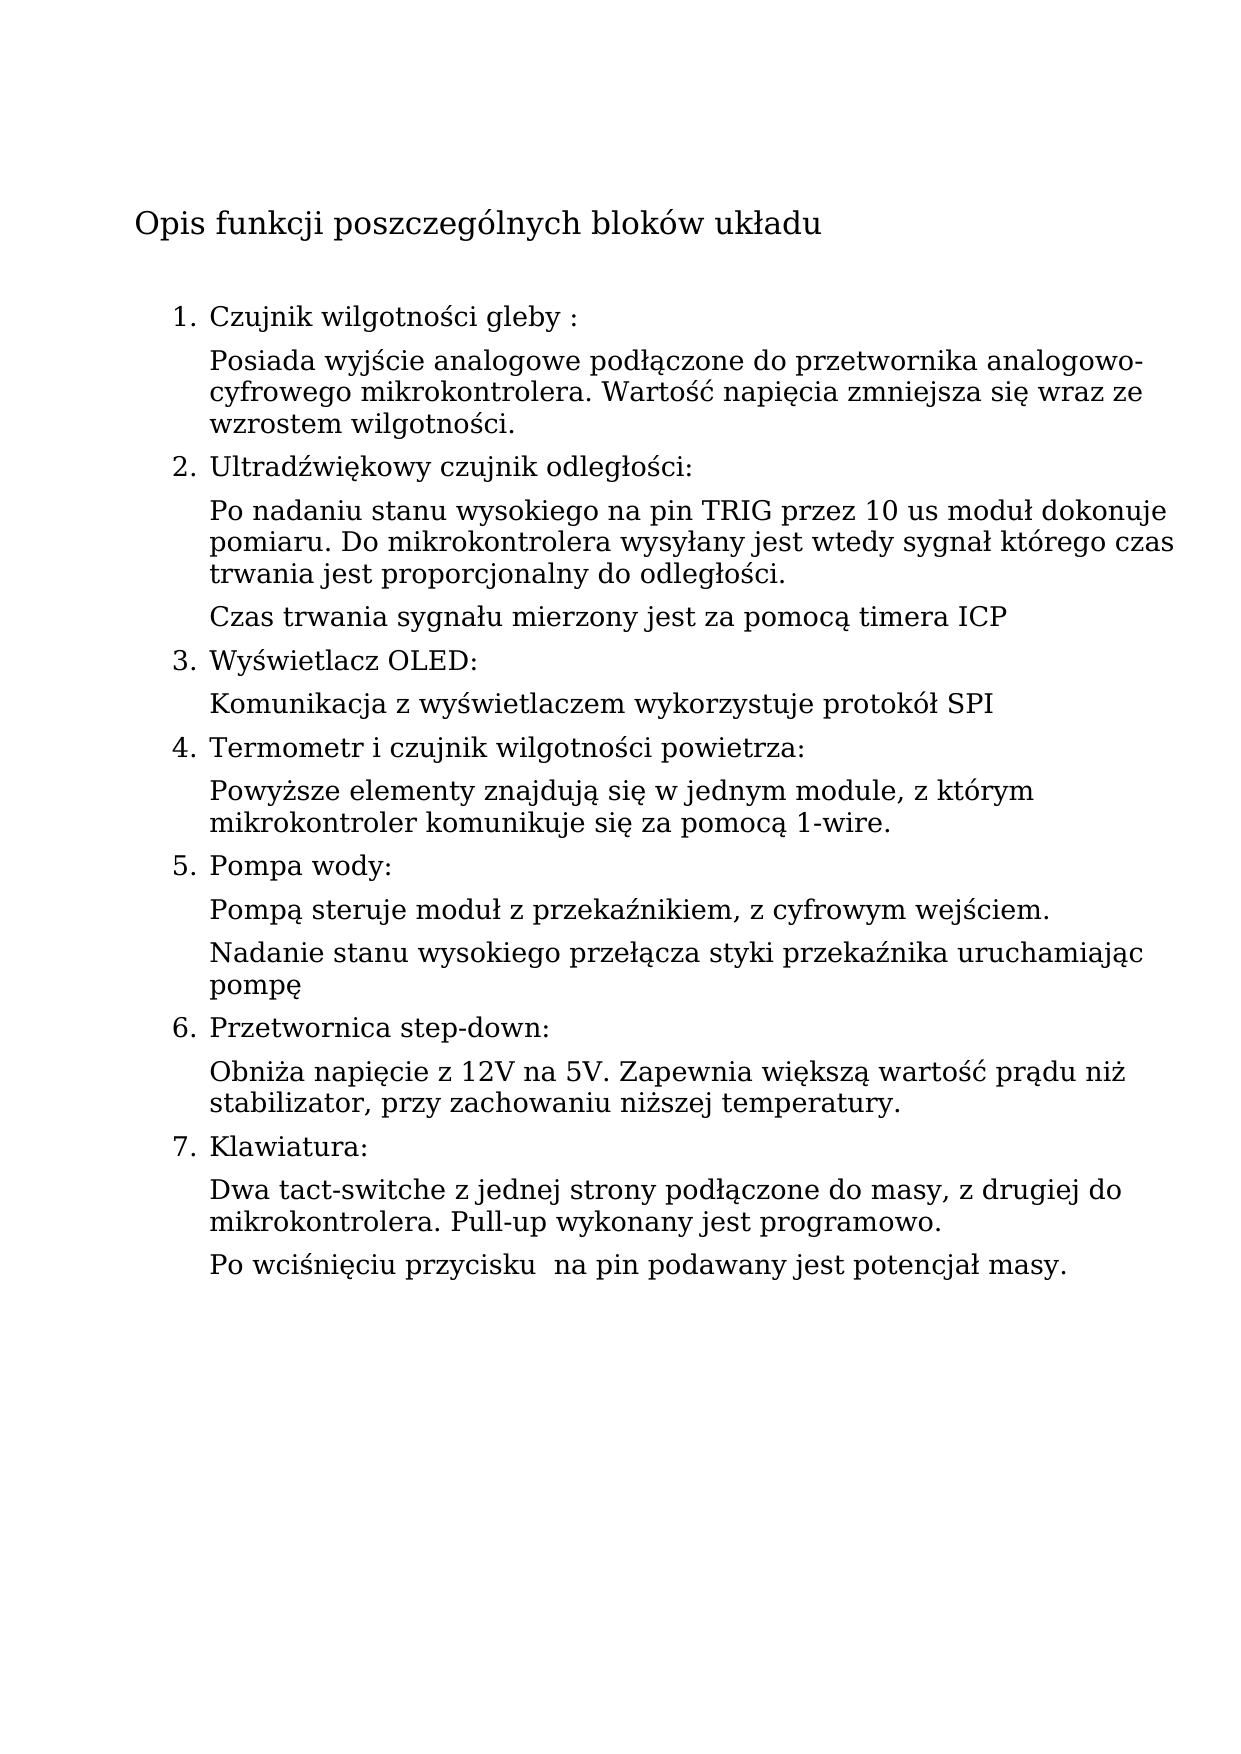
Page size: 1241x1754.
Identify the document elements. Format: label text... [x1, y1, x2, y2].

list Czas trwania sygnału mierzony jest za pomocą timera ICP [172, 602, 1181, 633]
list Powyższe elementy znajdują się w jednym module, z którym mikrokontroler komunikuje się za pomocą 1-wire. [172, 776, 1181, 839]
list Komunikacja z wyświetlaczem wykorzystuje protokół SPI [172, 689, 1181, 720]
list Obniża napięcie z 12V na 5V. Zapewnia większą wartość prądu niż stabilizator, przy zachowaniu niższej temperatury. [172, 1056, 1181, 1119]
list Dwa tact-switche z jednej strony podłączone do masy, z drugiej do mikrokontrolera. Pull-up wykonany jest programowo. [172, 1174, 1181, 1237]
list Pompą steruje moduł z przekaźnikiem, z cyfrowym wejściem. [172, 894, 1181, 926]
list Klawiatura: [172, 1131, 1181, 1162]
text Opis funkcji poszczególnych bloków układu [134, 205, 1181, 242]
list Nadanie stanu wysokiego przełącza styki przekaźnika uruchamiając pompę [172, 937, 1181, 1001]
list Ultradźwiękowy czujnik odległości: [172, 452, 1181, 483]
list Posiada wyjście analogowe podłączone do przetwornika analogowo-cyfrowego mikrokontrolera. Wartość napięcia zmniejsza się wraz ze wzrostem wilgotności. [172, 345, 1181, 440]
list Po wciśnięciu przycisku na pin podawany jest potencjał masy. [172, 1249, 1181, 1281]
list Pompa wody: [172, 851, 1181, 882]
list Przetwornica step-down: [172, 1012, 1181, 1044]
list Termometr i czujnik wilgotności powietrza: [172, 732, 1181, 764]
list Wyświetlacz OLED: [172, 645, 1181, 677]
list Czujnik wilgotności gleby : [172, 302, 1181, 333]
list Po nadaniu stanu wysokiego na pin TRIG przez 10 us moduł dokonuje pomiaru. Do mikrokontrolera wysyłany jest wtedy sygnał którego czas trwania jest proporcjonalny do odległości. [172, 495, 1181, 590]
